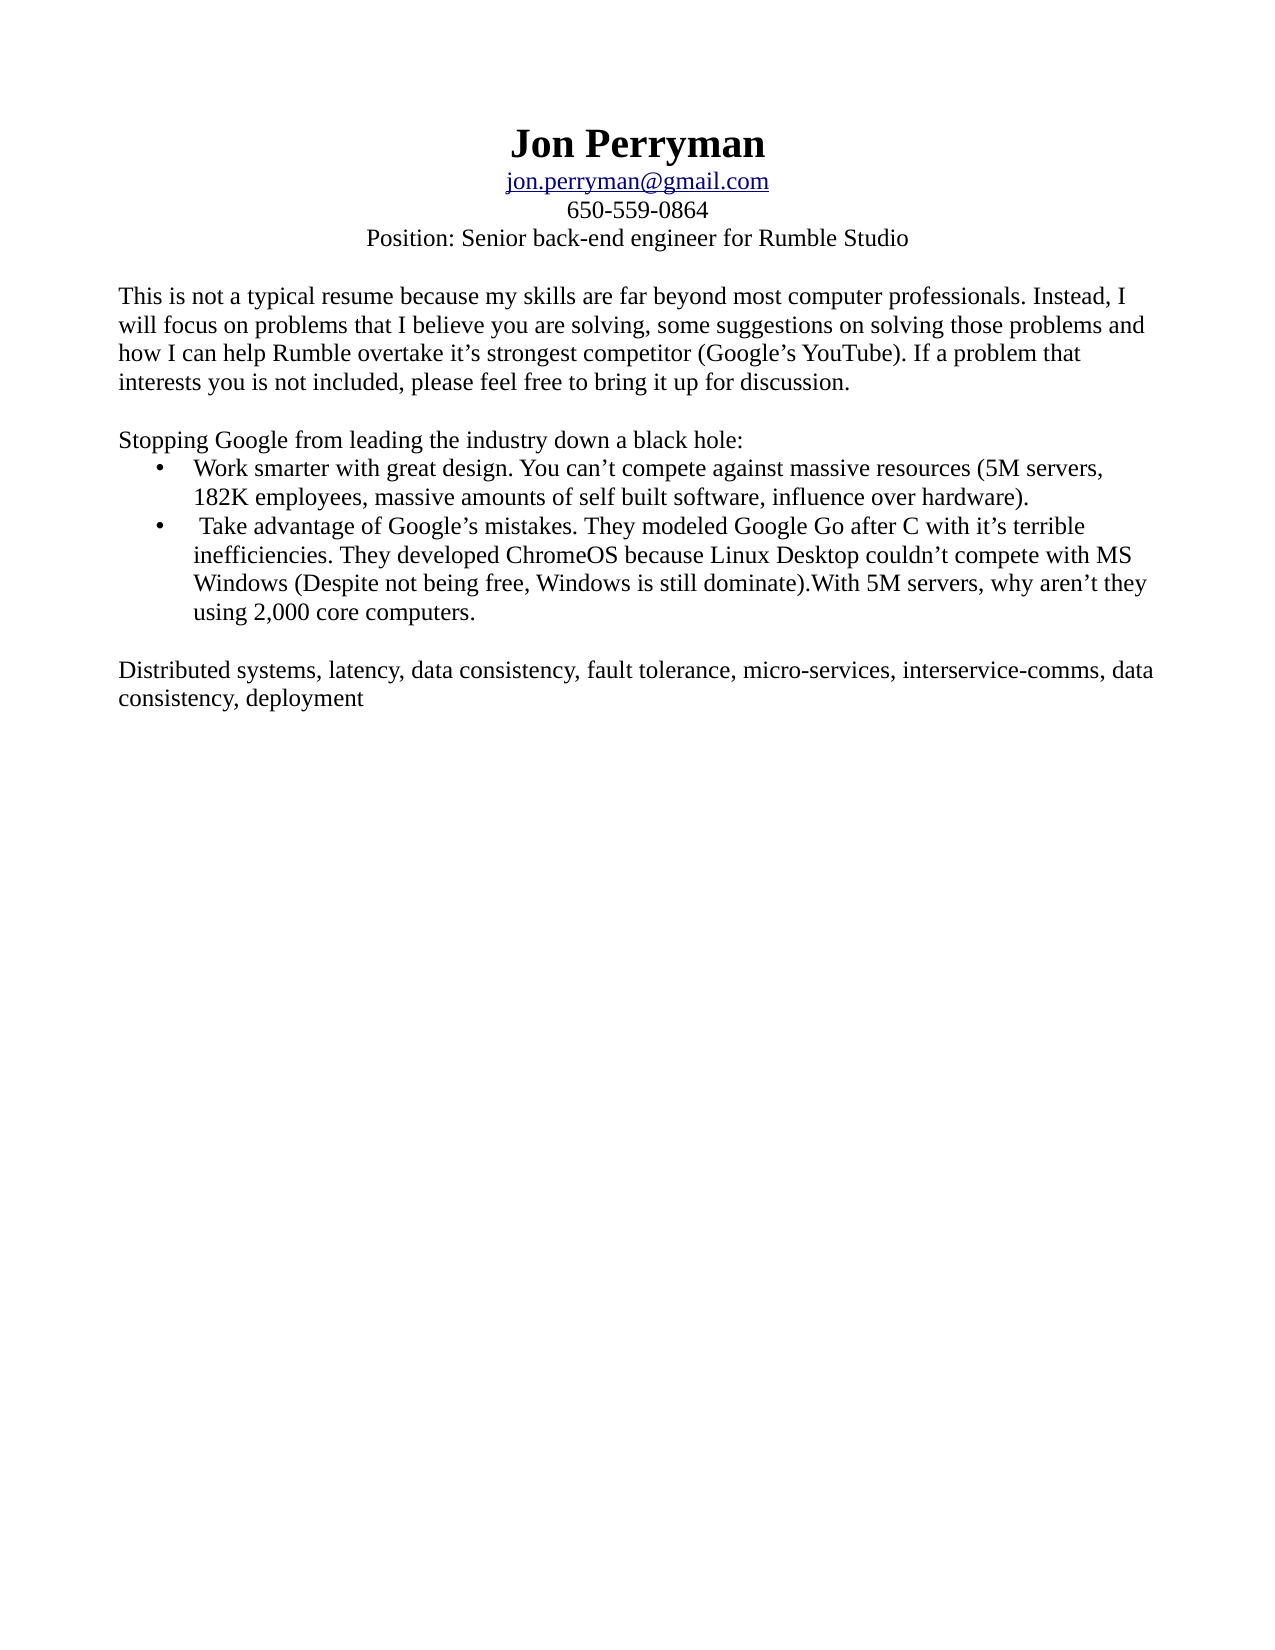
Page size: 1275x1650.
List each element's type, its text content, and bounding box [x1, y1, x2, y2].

text Distributed systems, latency, data consistency, fault tolerance, micro-services, interservice-comms, data consistency, deployment [118, 655, 1157, 712]
text 650-559-0864 [118, 195, 1157, 223]
list Take advantage of Google’s mistakes. They modeled Google Go after C with it’s terrible inefficiencies. They developed ChromeOS because Linux Desktop couldn’t compete with MS Windows (Despite not being free, Windows is still dominate).With 5M servers, why aren’t they using 2,000 core computers. [156, 511, 1157, 626]
text Jon Perryman [118, 118, 1157, 166]
text Position: Senior back-end engineer for Rumble Studio [118, 223, 1157, 252]
list Work smarter with great design. You can’t compete against massive resources (5M servers, 182K employees, massive amounts of self built software, influence over hardware). [156, 453, 1157, 511]
text Stopping Google from leading the industry down a black hole: [118, 425, 1157, 453]
text This is not a typical resume because my skills are far beyond most computer professionals. Instead, I will focus on problems that I believe you are solving, some suggestions on solving those problems and how I can help Rumble overtake it’s strongest competitor (Google’s YouTube). If a problem that interests you is not included, please feel free to bring it up for discussion. [118, 281, 1157, 396]
text jon.perryman@gmail.com [118, 166, 1157, 195]
